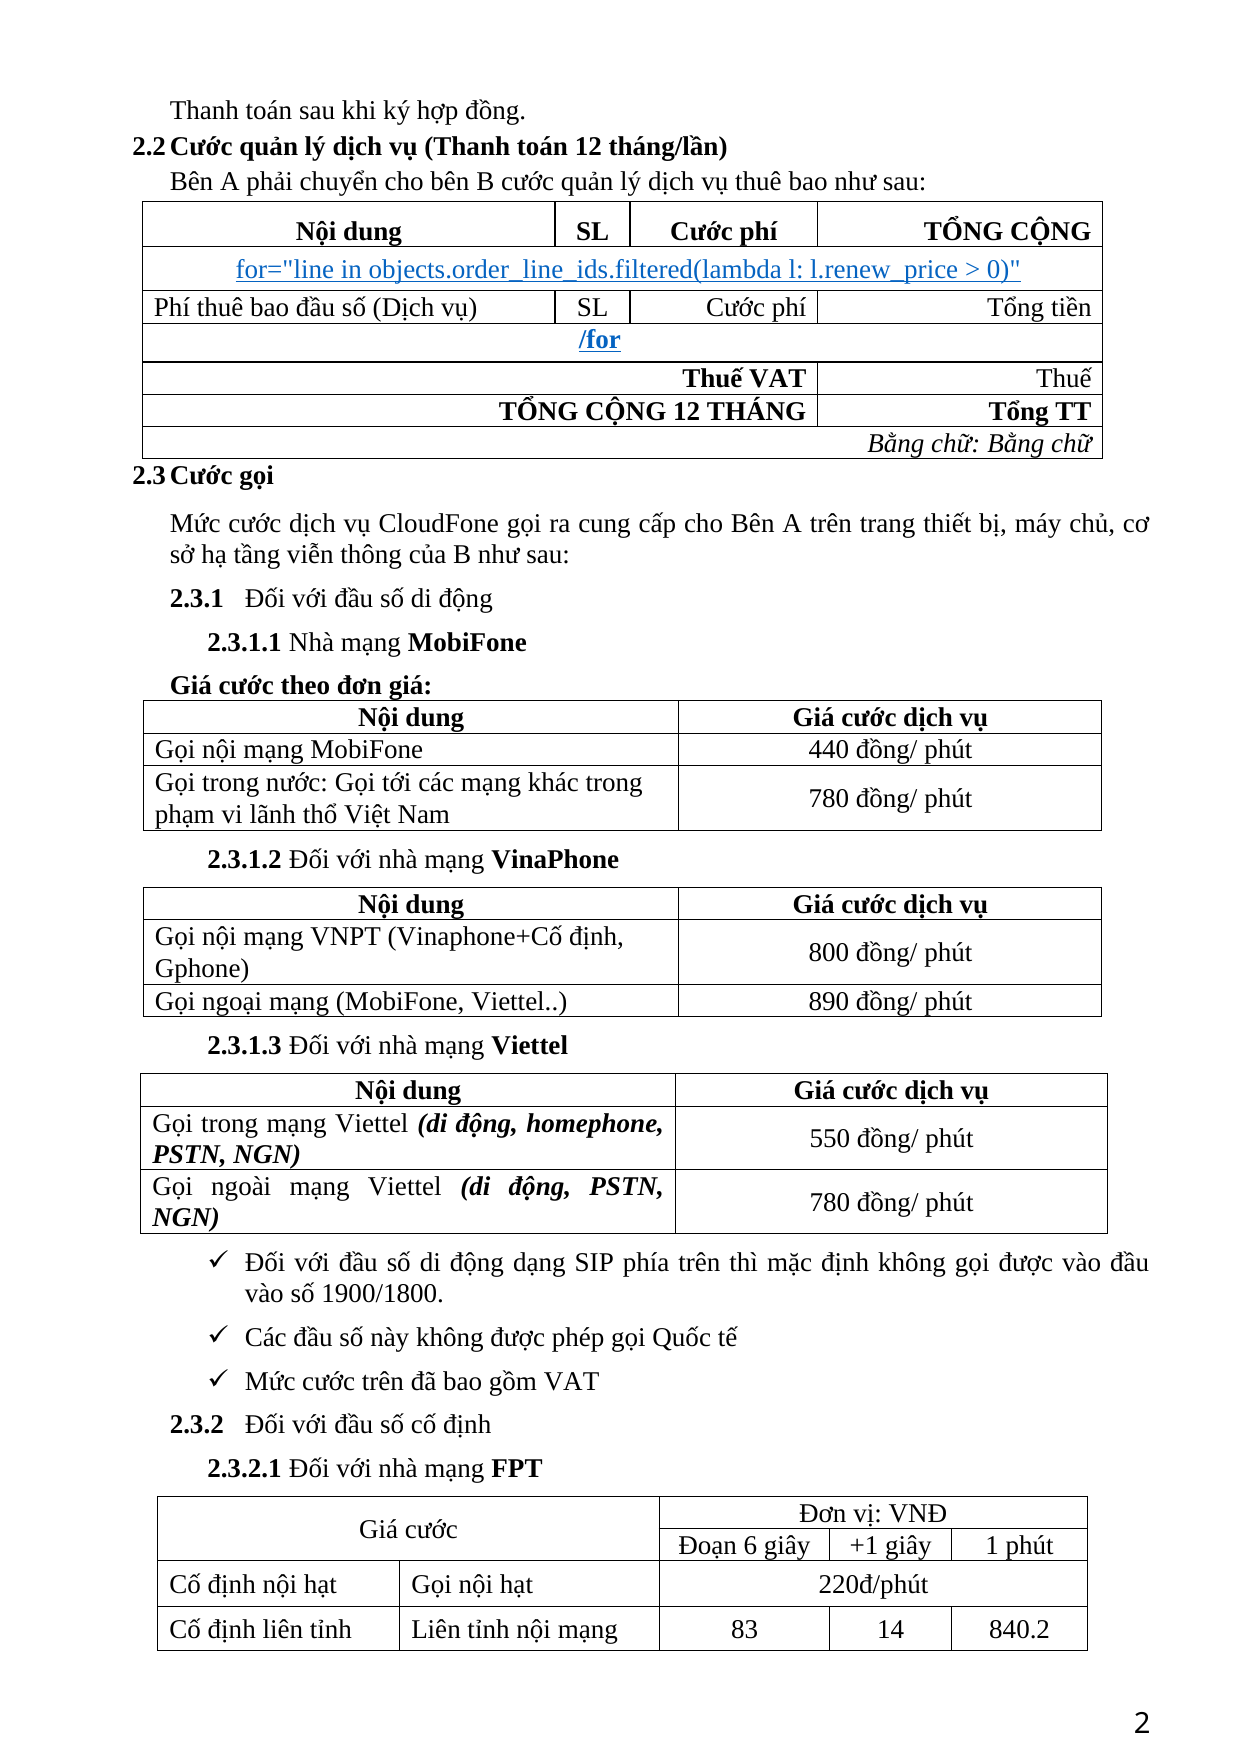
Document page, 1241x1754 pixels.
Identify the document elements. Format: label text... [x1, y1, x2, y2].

table_cell 83 [660, 1607, 829, 1650]
table_cell Gọi trong mạng Viettel (di động, homephone, PSTN, NGN) [141, 1107, 675, 1169]
table_cell 1 phút [952, 1529, 1087, 1560]
list Các đầu số này không được phép gọi Quốc tế [207, 1321, 1150, 1352]
table_cell for="line in objects.order_line_ids.filtered(lambda l: l.renew_price > 0)" [143, 247, 1102, 290]
table_cell /for [143, 324, 1102, 361]
table_header TỔNG CỘNG [818, 202, 1102, 246]
list Đối với nhà mạng Viettel [207, 1029, 1150, 1061]
table_header Giá cước dịch vụ [676, 1074, 1107, 1106]
table_header Cước phí [631, 202, 817, 246]
table_cell Thuế VAT [143, 363, 817, 393]
table_cell 800 đồng/ phút [679, 920, 1101, 984]
table_cell Gọi ngoài mạng Viettel (di động, PSTN, NGN) [141, 1170, 675, 1233]
table_cell Liên tỉnh nội mạng [400, 1607, 659, 1650]
table_header Giá cước [158, 1497, 659, 1560]
table_cell 780 đồng/ phút [676, 1170, 1107, 1233]
table_header Nội dung [143, 202, 554, 246]
table_cell Gọi ngoại mạng (MobiFone, Viettel..) [144, 985, 678, 1016]
table_header Giá cước dịch vụ [679, 701, 1101, 733]
list Giá cước theo đơn giá: [169, 669, 1150, 700]
table_cell 550 đồng/ phút [676, 1107, 1107, 1169]
table_cell Đoạn 6 giây [660, 1529, 829, 1560]
list Đối với đầu số cố định [169, 1408, 1150, 1440]
text Bên A phải chuyển cho bên B cước quản lý dịch vụ thuê bao như sau: [169, 165, 1150, 196]
table_header Nội dung [144, 701, 678, 733]
table_header Đơn vị: VNĐ [660, 1497, 1087, 1528]
table_cell Cố định nội hạt [158, 1561, 399, 1606]
table_header SL [556, 202, 629, 246]
table_cell +1 giây [830, 1529, 951, 1560]
table_header Giá cước dịch vụ [679, 888, 1101, 919]
table_cell Gọi nội hạt [400, 1561, 659, 1606]
table_cell 890 đồng/ phút [679, 985, 1101, 1016]
table_cell 840.2 [952, 1607, 1087, 1650]
table_cell Gọi nội mạng VNPT (Vinaphone+Cố định, Gphone) [144, 920, 678, 984]
table_cell Bằng chữ: Bằng chữ [143, 427, 1102, 458]
list Mức cước trên đã bao gồm VAT [207, 1365, 1150, 1396]
table_cell Cố định liên tỉnh [158, 1607, 399, 1650]
list Đối với đầu số di động [169, 582, 1150, 613]
table_cell Gọi nội mạng MobiFone [144, 734, 678, 765]
table_cell Gọi trong nước: Gọi tới các mạng khác trong phạm vi lãnh thổ Việt Nam [144, 766, 678, 829]
table_cell TỔNG CỘNG 12 THÁNG [143, 395, 817, 426]
list Đối với nhà mạng VinaPhone [207, 843, 1150, 874]
list Đối với đầu số di động dạng SIP phía trên thì mặc định không gọi được vào đầu vào số 1900/1800. [207, 1246, 1150, 1308]
table_cell Tổng TT [818, 395, 1102, 426]
table_header Nội dung [144, 888, 678, 919]
table_cell Cước phí [631, 291, 817, 323]
table_cell SL [556, 291, 629, 323]
table_cell Thuế [818, 363, 1102, 393]
table_cell Phí thuê bao đầu số (Dịch vụ) [143, 291, 554, 323]
list Nhà mạng MobiFone [207, 626, 1150, 657]
text Thanh toán sau khi ký hợp đồng. [94, 94, 1150, 125]
list Đối với nhà mạng FPT [207, 1452, 1150, 1483]
table_cell 220đ/phút [660, 1561, 1087, 1606]
table_cell 780 đồng/ phút [679, 766, 1101, 829]
text Mức cước dịch vụ CloudFone gọi ra cung cấp cho Bên A trên trang thiết bị, máy chủ, cơ sở hạ tầng viễn thông của B như sau: [169, 507, 1150, 569]
table_cell 14 [830, 1607, 951, 1650]
table_cell Tổng tiền [818, 291, 1102, 323]
table_cell 440 đồng/ phút [679, 734, 1101, 765]
list Cước gọi [132, 459, 1150, 490]
table_header Nội dung [141, 1074, 675, 1106]
list Cước quản lý dịch vụ (Thanh toán 12 tháng/lần) [132, 129, 1150, 161]
